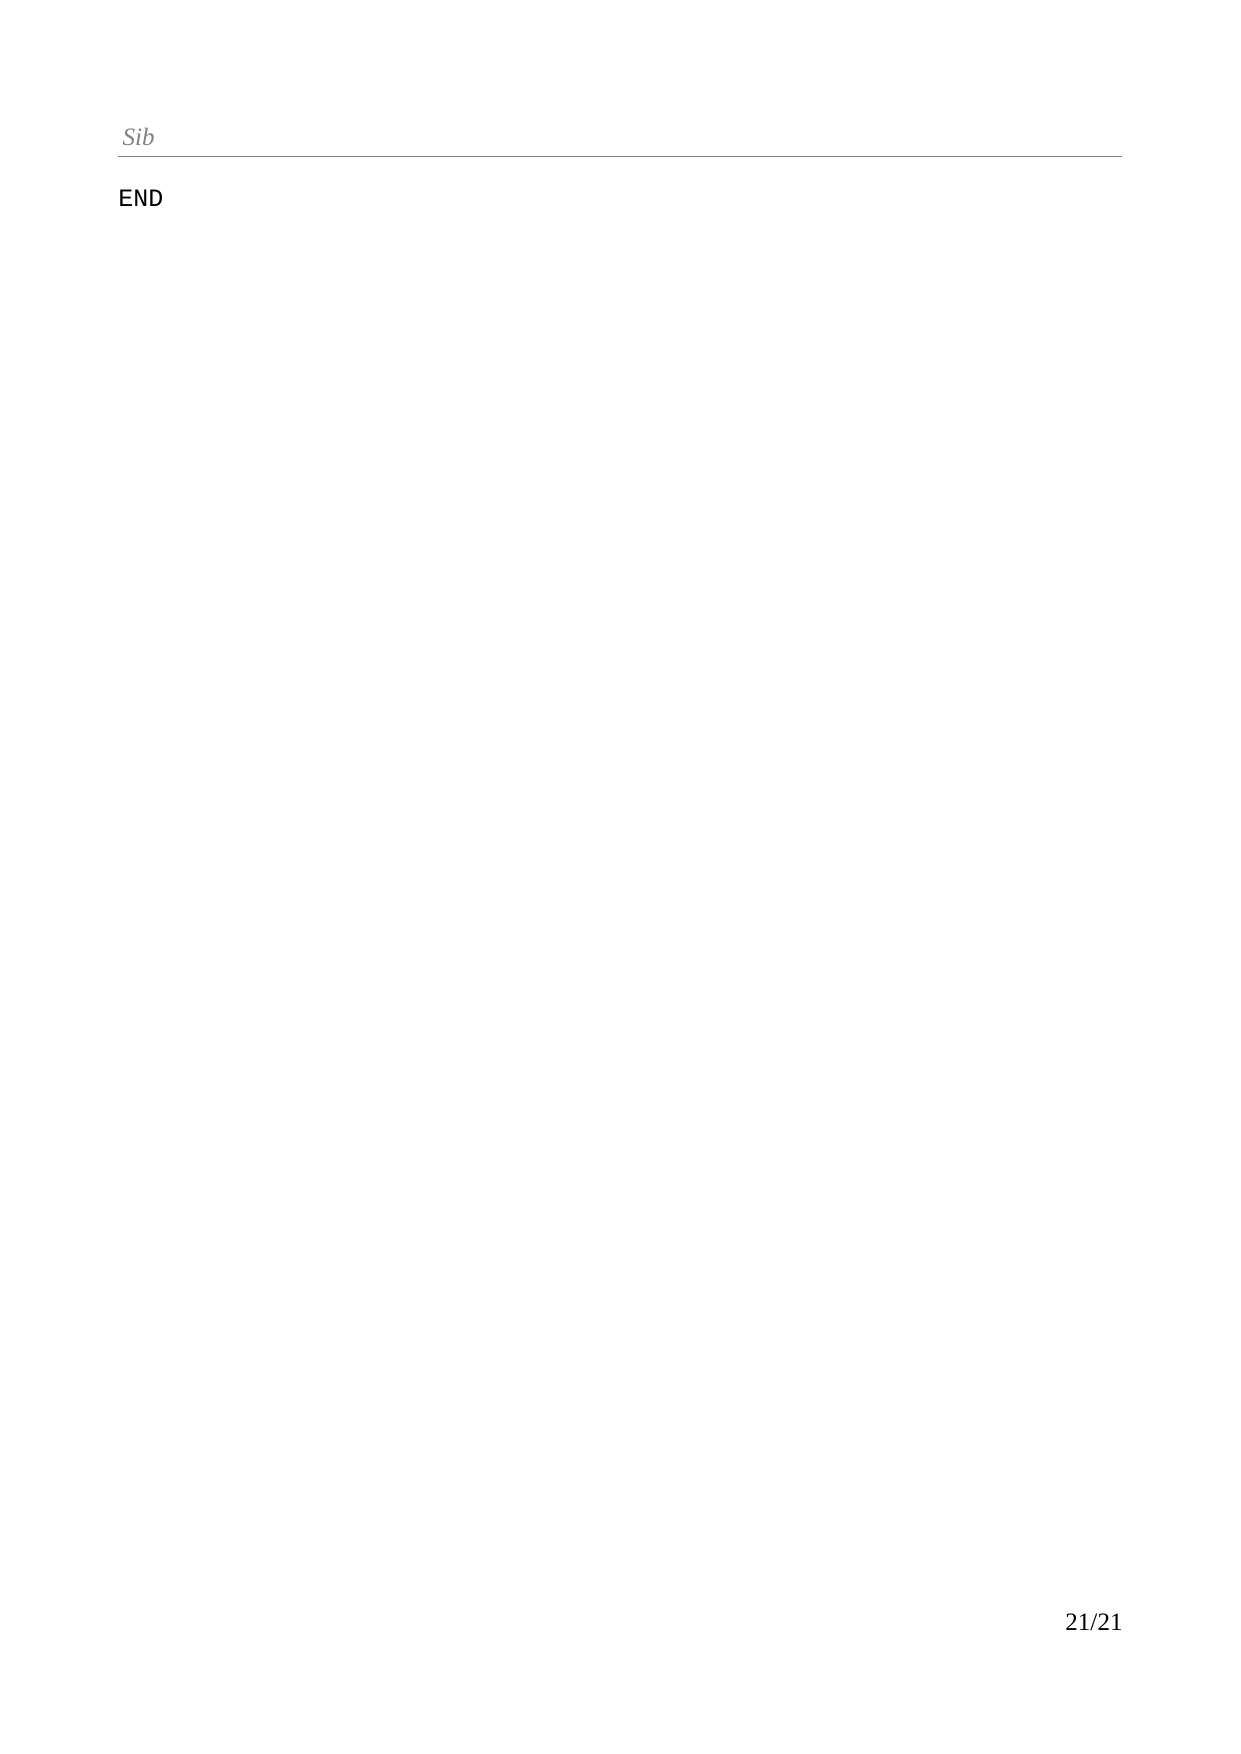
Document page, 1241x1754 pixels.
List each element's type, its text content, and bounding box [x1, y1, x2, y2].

text END [118, 185, 1122, 213]
